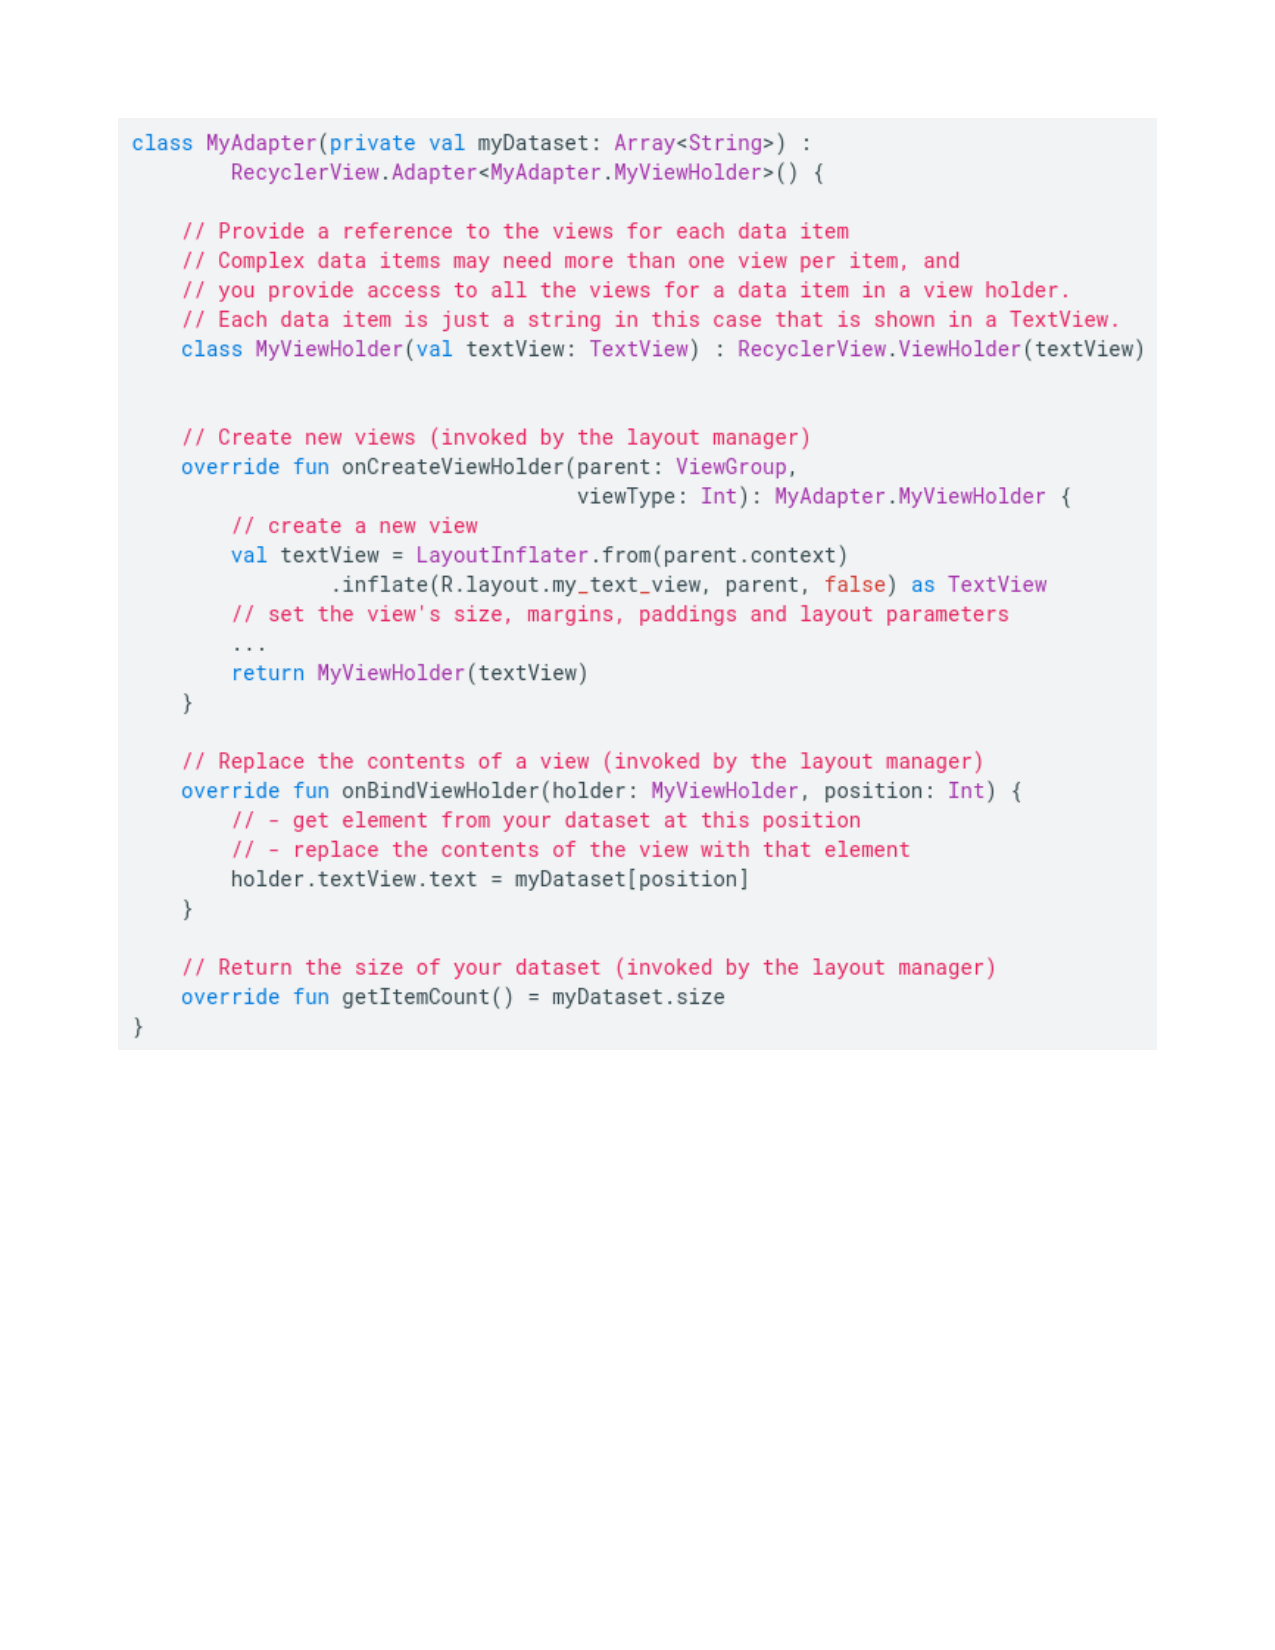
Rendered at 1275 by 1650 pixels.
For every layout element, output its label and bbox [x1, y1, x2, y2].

picture [118, 118, 1157, 1050]
